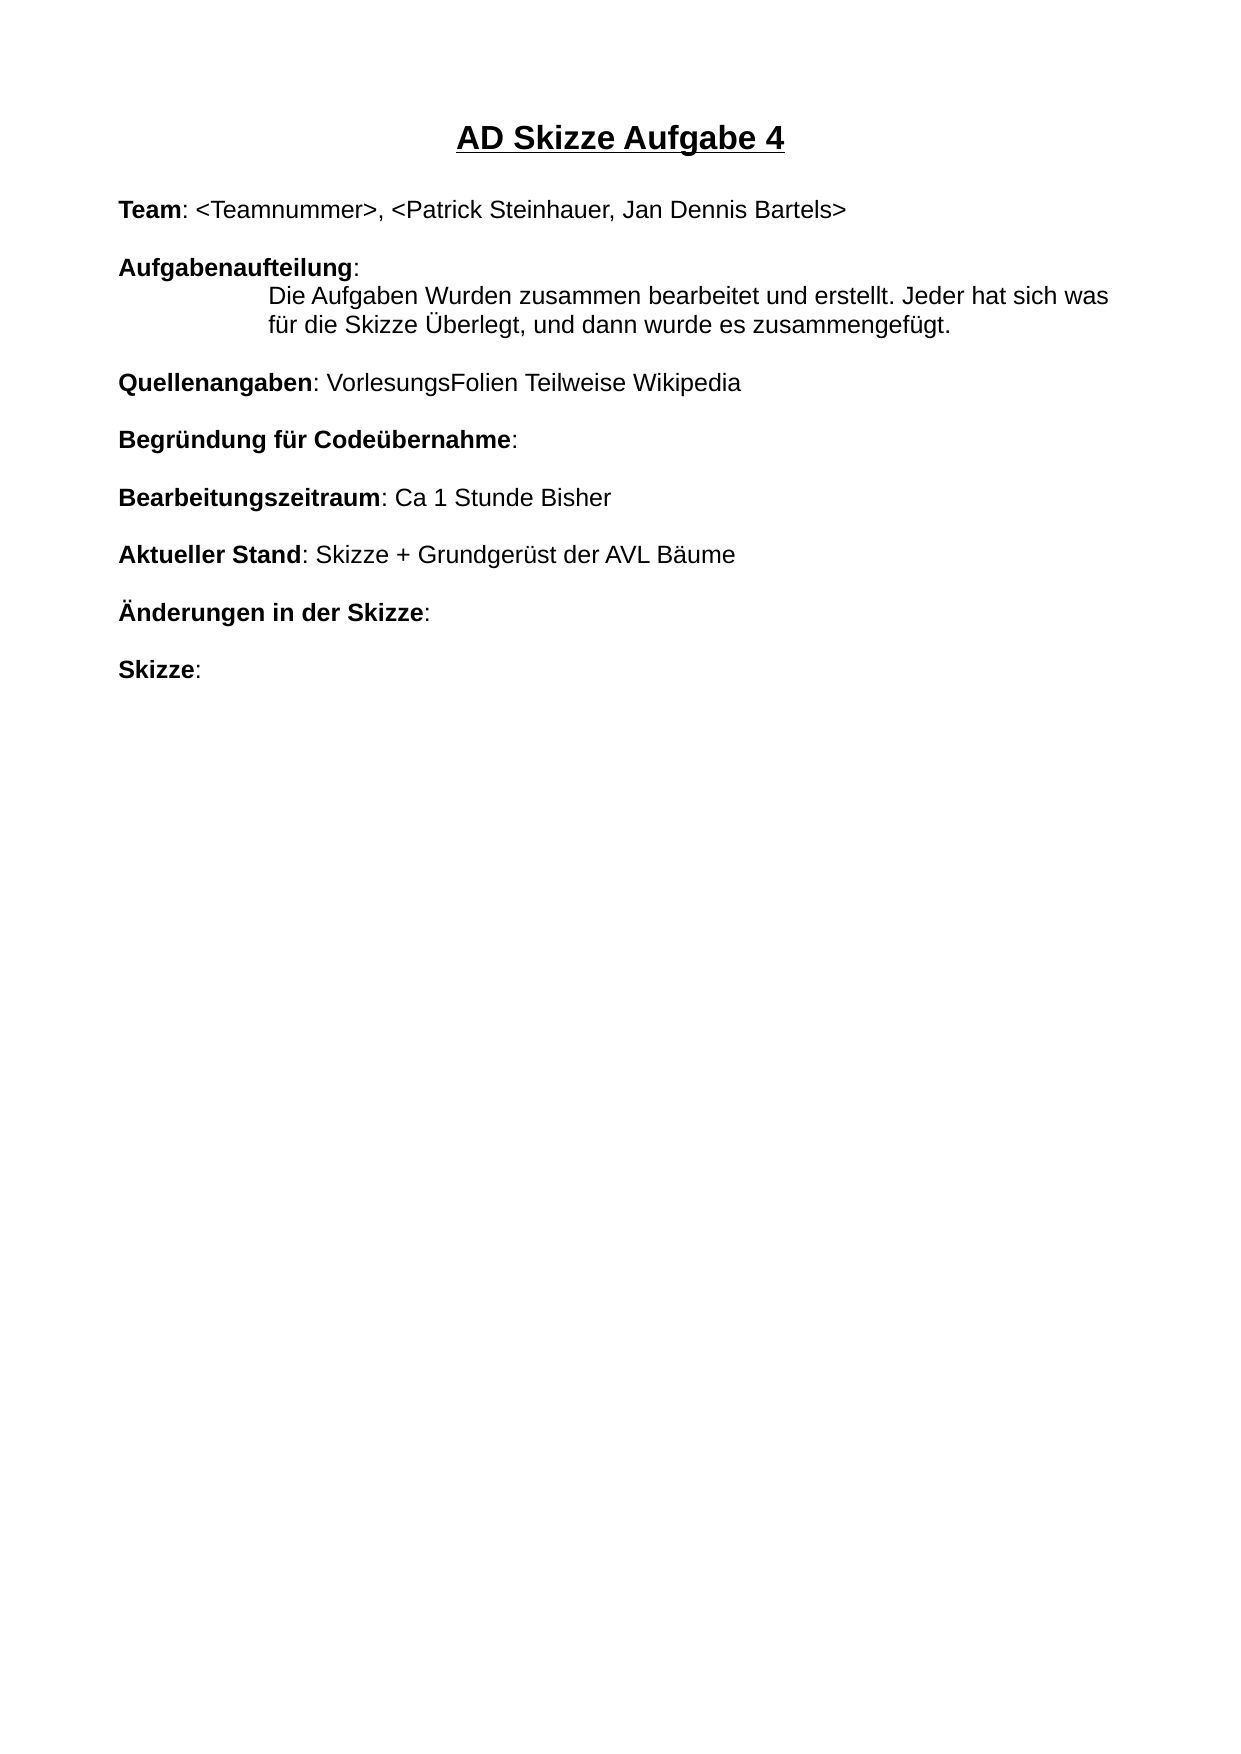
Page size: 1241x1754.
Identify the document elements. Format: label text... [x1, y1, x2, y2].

text Bearbeitungszeitraum: Ca 1 Stunde Bisher [118, 482, 1122, 511]
text AD Skizze Aufgabe 4 [118, 118, 1122, 157]
text Begründung für Codeübernahme: [118, 425, 1122, 454]
text Team: <Teamnummer>, <Patrick Steinhauer, Jan Dennis Bartels> [118, 195, 1122, 224]
list Die Aufgaben Wurden zusammen bearbeitet und erstellt. Jeder hat sich was für die Skizze Überlegt, und dann wurde es zusammengefügt. [231, 281, 1122, 339]
text Aktueller Stand: Skizze + Grundgerüst der AVL Bäume [118, 540, 1122, 569]
text Änderungen in der Skizze: [118, 597, 1122, 626]
text Skizze: [118, 655, 1122, 684]
text Quellenangaben: VorlesungsFolien Teilweise Wikipedia [118, 367, 1122, 396]
text Aufgabenaufteilung: [118, 252, 1122, 281]
